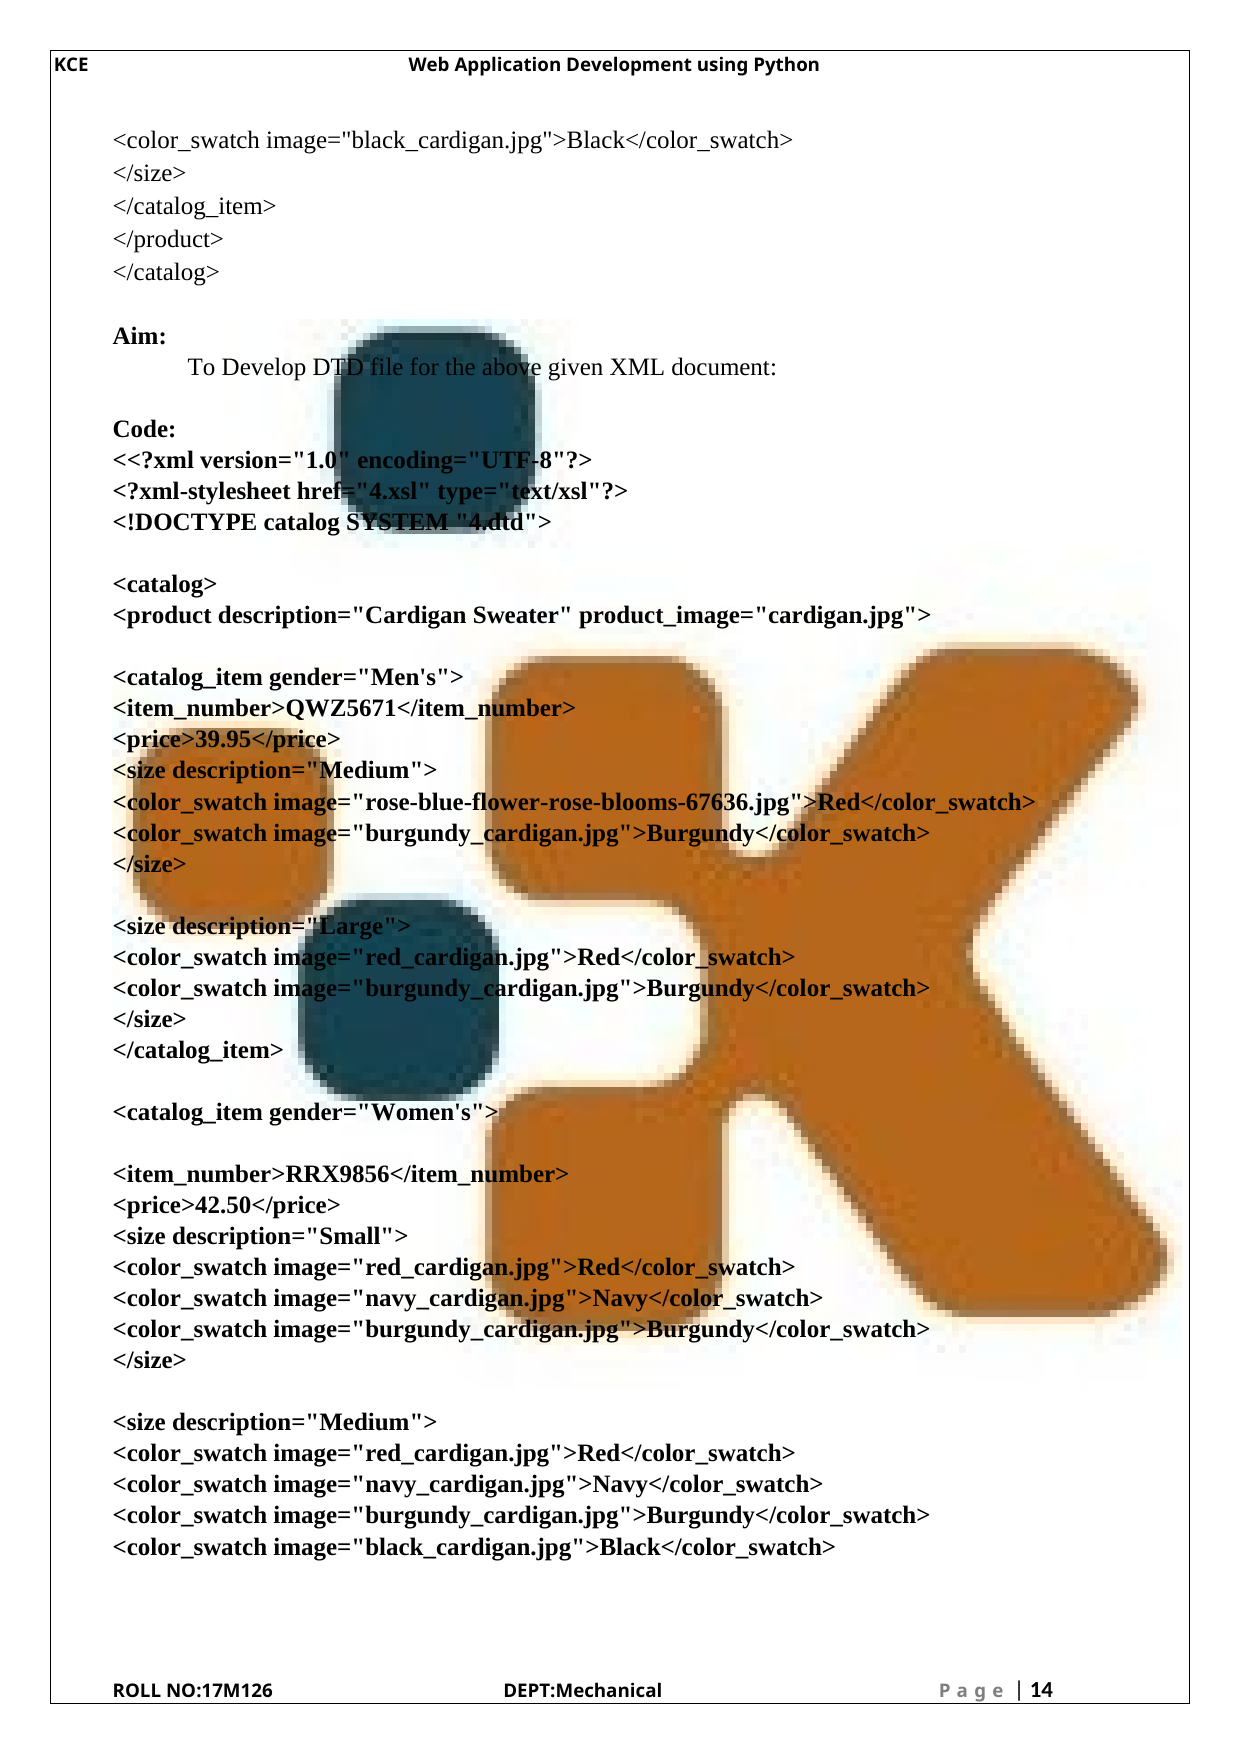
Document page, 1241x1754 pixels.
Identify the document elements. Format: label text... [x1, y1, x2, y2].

text <<?xml version="1.0" encoding="UTF-8"?> [112, 445, 1181, 474]
text <!DOCTYPE catalog SYSTEM "4.dtd"> [112, 507, 1181, 536]
text </size> [112, 1345, 1181, 1374]
text <catalog> [112, 569, 1181, 598]
text Code: [112, 414, 1181, 443]
text <color_swatch image="black_cardigan.jpg">Black</color_swatch> [112, 1532, 1181, 1560]
text <color_swatch image="burgundy_cardigan.jpg">Burgundy</color_swatch> [112, 973, 1181, 1002]
text <?xml-stylesheet href="4.xsl" type="text/xsl"?> [112, 476, 1181, 505]
text <color_swatch image="black_cardigan.jpg">Black</color_swatch> </size> </catalog_item> </product> </catalog> [112, 125, 1181, 286]
picture [112, 319, 1182, 1389]
text <item_number>QWZ5671</item_number> [112, 693, 1181, 722]
text <color_swatch image="red_cardigan.jpg">Red</color_swatch> [112, 942, 1181, 971]
text <color_swatch image="rose-blue-flower-rose-blooms-67636.jpg">Red</color_swatch> [112, 787, 1181, 815]
text <item_number>RRX9856</item_number> [112, 1159, 1181, 1188]
text <color_swatch image="burgundy_cardigan.jpg">Burgundy</color_swatch> [112, 1314, 1181, 1343]
text <catalog_item gender="Women's"> [112, 1097, 1181, 1126]
text <color_swatch image="burgundy_cardigan.jpg">Burgundy</color_swatch> [112, 1501, 1181, 1529]
text Aim: [112, 321, 1181, 350]
text <size description="Small"> [112, 1221, 1181, 1250]
text <color_swatch image="red_cardigan.jpg">Red</color_swatch> [112, 1438, 1181, 1467]
text <color_swatch image="burgundy_cardigan.jpg">Burgundy</color_swatch> [112, 818, 1181, 846]
text <color_swatch image="navy_cardigan.jpg">Navy</color_swatch> [112, 1469, 1181, 1498]
text <size description="Medium"> [112, 1407, 1181, 1436]
text <color_swatch image="navy_cardigan.jpg">Navy</color_swatch> [112, 1283, 1181, 1312]
text <product description="Cardigan Sweater" product_image="cardigan.jpg"> [112, 600, 1181, 629]
text To Develop DTD file for the above given XML document: [112, 352, 1181, 381]
text </size> [112, 849, 1181, 877]
text <price>42.50</price> [112, 1190, 1181, 1219]
text <size description="Large"> [112, 911, 1181, 939]
text <color_swatch image="red_cardigan.jpg">Red</color_swatch> [112, 1252, 1181, 1281]
text </size> [112, 1004, 1181, 1033]
text <catalog_item gender="Men's"> [112, 662, 1181, 691]
text <size description="Medium"> [112, 756, 1181, 784]
text </catalog_item> [112, 1035, 1181, 1064]
text <price>39.95</price> [112, 724, 1181, 753]
